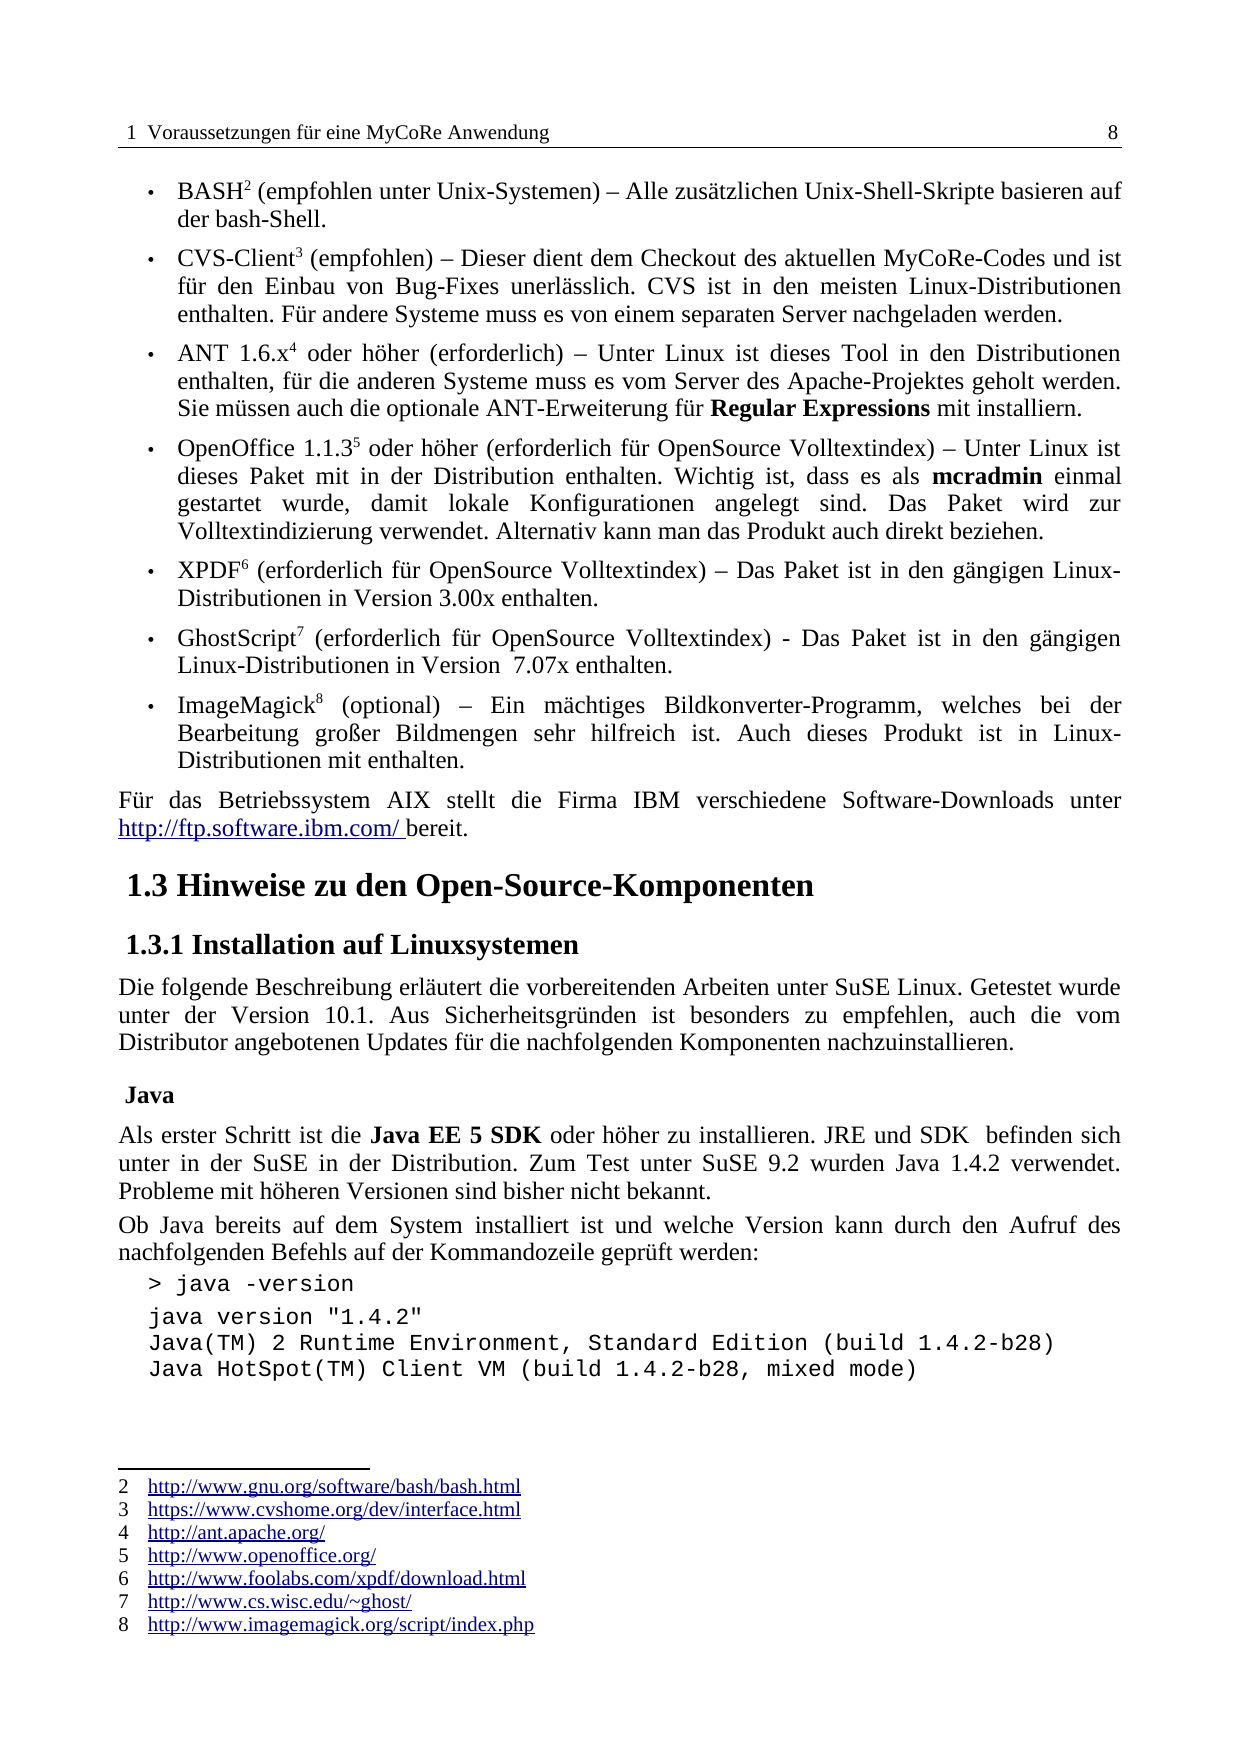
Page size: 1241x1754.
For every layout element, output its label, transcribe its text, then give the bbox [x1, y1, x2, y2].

list http://www.openoffice.org/ [118, 1544, 1122, 1567]
list https://www.cvshome.org/dev/interface.html [118, 1498, 1122, 1521]
list OpenOffice 1.1.3 oder höher (erforderlich für OpenSource Volltextindex) – Unter Linux ist dieses Paket mit in der Distribution enthalten. Wichtig ist, dass es als mcradmin einmal gestartet wurde, damit lokale Konfigurationen angelegt sind. Das Paket wird zur Volltextindizierung verwendet. Alternativ kann man das Produkt auch direkt beziehen. [118, 434, 1122, 545]
text Ob Java bereits auf dem System installiert ist und welche Version kann durch den Aufruf des nachfolgenden Befehls auf der Kommandozeile geprüft werden: [118, 1211, 1122, 1266]
text Die folgende Beschreibung erläutert die vorbereitenden Arbeiten unter SuSE Linux. Getestet wurde unter der Version 10.1. Aus Sicherheitsgründen ist besonders zu empfehlen, auch die vom Distributor angebotenen Updates für die nachfolgenden Komponenten nachzuinstallieren. [118, 973, 1122, 1056]
text Für das Betriebssystem AIX stellt die Firma IBM verschiedene Software-Downloads unter http://ftp.software.ibm.com/ bereit. [118, 786, 1122, 841]
subtitle Java [118, 1081, 1122, 1109]
list http://www.cs.wisc.edu/~ghost/ [118, 1590, 1122, 1613]
list ANT 1.6.x oder höher (erforderlich) – Unter Linux ist dieses Tool in den Distributionen enthalten, für die anderen Systeme muss es vom Server des Apache-Projektes geholt werden. Sie müssen auch die optionale ANT-Erweiterung für Regular Expressions mit installiern. [118, 339, 1122, 422]
list XPDF (erforderlich für OpenSource Volltextindex) – Das Paket ist in den gängigen Linux-Distributionen in Version 3.00x enthalten. [118, 557, 1122, 612]
list http://www.foolabs.com/xpdf/download.html [118, 1567, 1122, 1590]
list ImageMagick (optional) – Ein mächtiges Bildkonverter-Programm, welches bei der Bearbeitung großer Bildmengen sehr hilfreich ist. Auch dieses Produkt ist in Linux-Distributionen mit enthalten. [118, 691, 1122, 774]
text Als erster Schritt ist die Java EE 5 SDK oder höher zu installieren. JRE und SDK befinden sich unter in der SuSE in der Distribution. Zum Test unter SuSE 9.2 wurden Java 1.4.2 verwendet. Probleme mit höheren Versionen sind bisher nicht bekannt. [118, 1121, 1122, 1204]
list BASH (empfohlen unter Unix-Systemen) – Alle zusätzlichen Unix-Shell-Skripte basieren auf der bash-Shell. [118, 177, 1122, 232]
list http://www.imagemagick.org/script/index.php [118, 1613, 1122, 1636]
text java version "1.4.2" Java(TM) 2 Runtime Environment, Standard Edition (build 1.4.2-b28) Java HotSpot(TM) Client VM (build 1.4.2-b28, mixed mode) [118, 1305, 1122, 1384]
list http://www.gnu.org/software/bash/bash.html [118, 1474, 1122, 1498]
list http://ant.apache.org/ [118, 1521, 1122, 1544]
text > java -version [118, 1272, 1122, 1299]
list CVS-Client (empfohlen) – Dieser dient dem Checkout des aktuellen MyCoRe-Codes und ist für den Einbau von Bug-Fixes unerlässlich. CVS ist in den meisten Linux-Distributionen enthalten. Für andere Systeme muss es von einem separaten Server nachgeladen werden. [118, 244, 1122, 327]
list GhostScript (erforderlich für OpenSource Volltextindex) - Das Paket ist in den gängigen Linux-Distributionen in Version 7.07x enthalten. [118, 624, 1122, 679]
subtitle Hinweise zu den Open-Source-Komponenten [118, 866, 1122, 903]
subtitle Installation auf Linuxsystemen [118, 928, 1122, 961]
